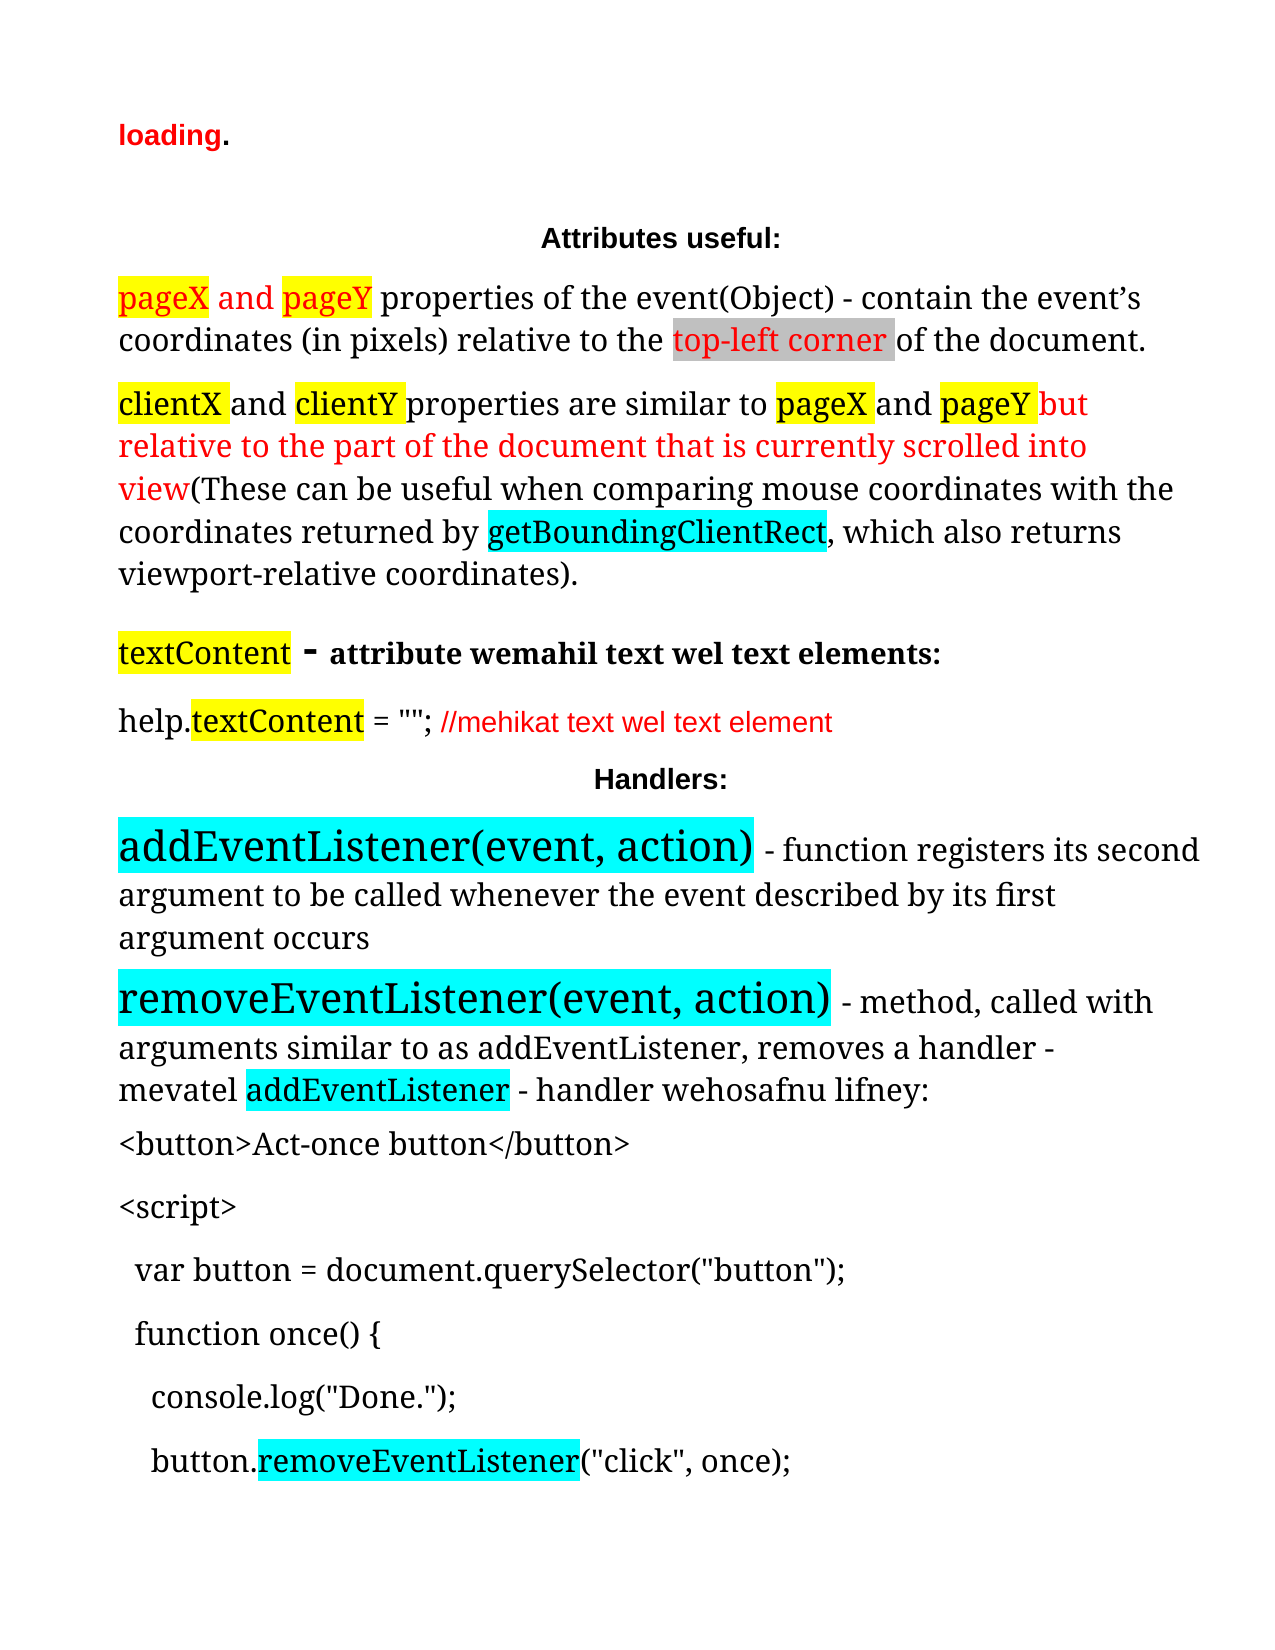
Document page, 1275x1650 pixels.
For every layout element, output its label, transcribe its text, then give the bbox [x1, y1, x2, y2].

text pageX and pageY properties of the event(Object) - contain the event’s coordinates (in pixels) relative to the top-left corner of the document. [118, 276, 1204, 361]
text function once() { [118, 1312, 1204, 1354]
text removeEventListener(event, action) - method, called with arguments similar to as addEventListener, removes a handler - mevatel addEventListener - handler wehosafnu lifney: [118, 969, 1157, 1111]
text console.log("Done."); [118, 1375, 1204, 1418]
text clientX and clientY properties are similar to pageX and pageY but relative to the part of the document that is currently scrolled into view(These can be useful when comparing mouse coordinates with the coordinates returned by getBoundingClientRect, which also returns viewport-relative coordinates). [118, 382, 1204, 595]
text var button = document.querySelector("button"); [118, 1248, 1204, 1291]
text <script> [118, 1185, 1204, 1227]
text loading. [118, 118, 1204, 152]
text help.textContent = ""; //mehikat text wel text element [118, 699, 1204, 741]
text <button>Act-once button</button> [118, 1121, 1204, 1164]
text Handlers: [118, 762, 1204, 796]
text addEventListener(event, action) - function registers its second argument to be called whenever the event described by its first argument occurs [118, 817, 1204, 959]
text button.removeEventListener("click", once); [118, 1439, 1204, 1481]
text Attributes useful: [118, 221, 1204, 255]
text textContent - attribute wemahil text wel text elements: [118, 616, 1204, 678]
